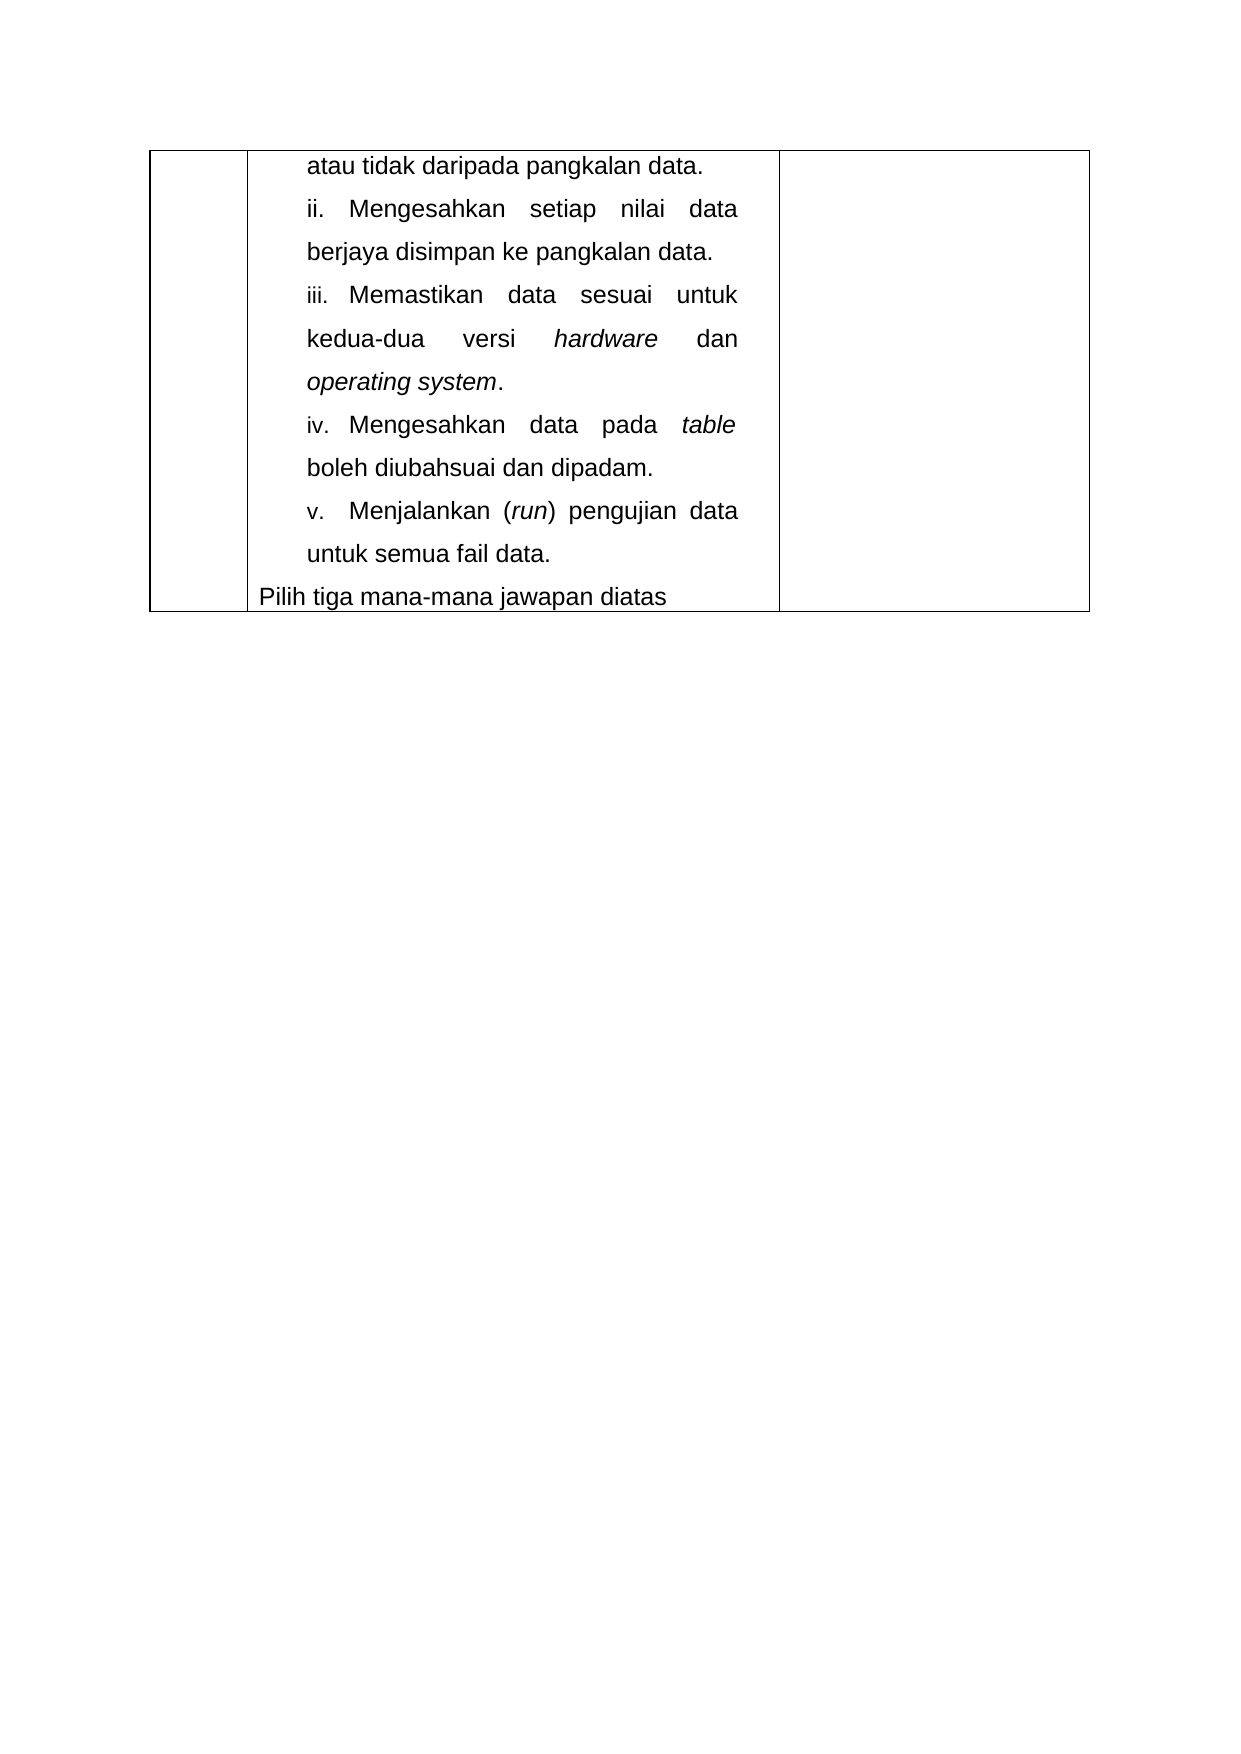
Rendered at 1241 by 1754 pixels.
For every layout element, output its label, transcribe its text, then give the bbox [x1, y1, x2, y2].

table_cell [780, 151, 1089, 611]
table_cell [151, 151, 247, 611]
table_cell atau tidak daripada pangkalan data. Mengesahkan setiap nilai data berjaya disimpan ke pangkalan data. Memastikan data sesuai untuk kedua-dua versi hardware dan operating system. Mengesahkan data pada table boleh diubahsuai dan dipadam. Menjalankan (run) pengujian data untuk semua fail data. Pilih tiga mana-mana jawapan diatas [248, 151, 779, 611]
